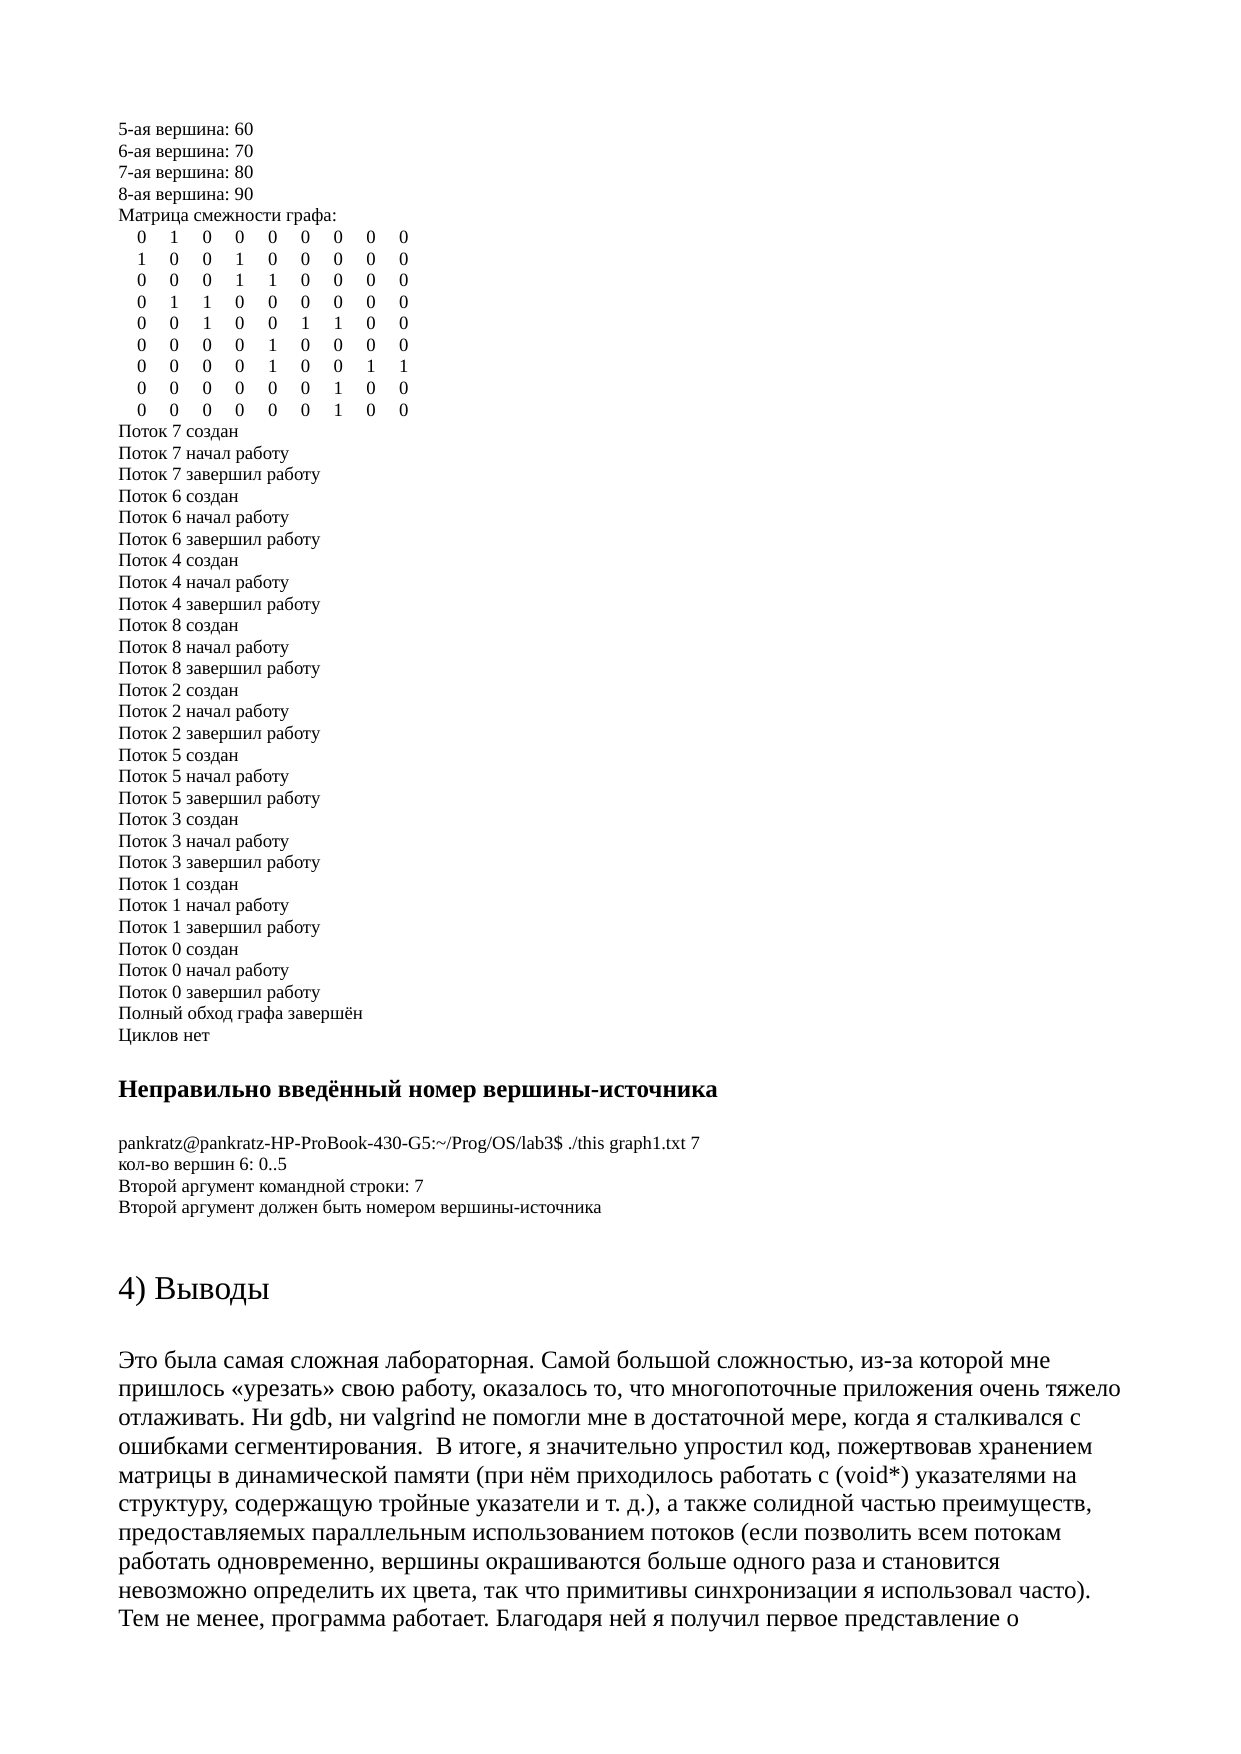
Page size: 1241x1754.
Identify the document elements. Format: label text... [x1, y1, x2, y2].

text 0 0 0 1 1 0 0 0 0 [118, 269, 1122, 291]
text Поток 7 создан [118, 420, 1122, 442]
text Второй аргумент командной строки: 7 [118, 1175, 1122, 1196]
text Поток 2 создан [118, 679, 1122, 700]
text 0 0 0 0 0 0 1 0 0 [118, 398, 1122, 420]
text Поток 6 начал работу [118, 506, 1122, 528]
text 8-ая вершина: 90 [118, 183, 1122, 204]
text 6-ая вершина: 70 [118, 140, 1122, 161]
text Поток 1 создан [118, 873, 1122, 894]
text Поток 3 начал работу [118, 830, 1122, 851]
text Матрица смежности графа: [118, 204, 1122, 226]
text Поток 0 завершил работу [118, 981, 1122, 1002]
text 0 0 1 0 0 1 1 0 0 [118, 312, 1122, 334]
text Поток 6 завершил работу [118, 528, 1122, 549]
text Поток 0 начал работу [118, 959, 1122, 981]
text Поток 1 завершил работу [118, 916, 1122, 937]
text Поток 4 начал работу [118, 571, 1122, 592]
text Поток 1 начал работу [118, 894, 1122, 916]
text 0 1 1 0 0 0 0 0 0 [118, 291, 1122, 312]
text 0 0 0 0 1 0 0 1 1 [118, 355, 1122, 377]
text кол-во вершин 6: 0..5 [118, 1153, 1122, 1175]
text pankratz@pankratz-HP-ProBook-430-G5:~/Prog/OS/lab3$ ./this graph1.txt 7 [118, 1132, 1122, 1153]
text Поток 5 начал работу [118, 765, 1122, 787]
text Поток 8 завершил работу [118, 657, 1122, 679]
text Поток 5 завершил работу [118, 787, 1122, 808]
text Поток 6 создан [118, 485, 1122, 506]
text Поток 5 создан [118, 743, 1122, 765]
text Поток 7 завершил работу [118, 463, 1122, 485]
text Поток 8 начал работу [118, 636, 1122, 657]
text Поток 3 завершил работу [118, 851, 1122, 873]
text 0 0 0 0 0 0 1 0 0 [118, 377, 1122, 398]
text Поток 8 создан [118, 614, 1122, 636]
text Поток 0 создан [118, 937, 1122, 959]
text Поток 2 завершил работу [118, 722, 1122, 743]
text Поток 2 начал работу [118, 700, 1122, 722]
text Поток 7 начал работу [118, 442, 1122, 463]
text Полный обход графа завершён [118, 1002, 1122, 1024]
text Это была самая сложная лабораторная. Самой большой сложностью, из-за которой мне пришлось «урезать» свою работу, оказалось то, что многопоточные приложения очень тяжело отлаживать. Ни gdb, ни valgrind не помогли мне в достаточной мере, когда я сталкивался с ошибками сегментирования. В итоге, я значительно упростил код, пожертвовав хранением матрицы в динамической памяти (при нём приходилось работать с (void*) указателями на структуру, содержащую тройные указатели и т. д.), а также солидной частью преимуществ, предоставляемых параллельным использованием потоков (если позволить всем потокам работать одновременно, вершины окрашиваются больше одного раза и становится невозможно определить их цвета, так что примитивы синхронизации я использовал часто). Тем не менее, программа работает. Благодаря ней я получил первое представление о [118, 1345, 1122, 1632]
text Второй аргумент должен быть номером вершины-источника [118, 1196, 1122, 1218]
text Поток 4 создан [118, 549, 1122, 571]
text 5-ая вершина: 60 [118, 118, 1122, 140]
text 7-ая вершина: 80 [118, 161, 1122, 183]
text 0 1 0 0 0 0 0 0 0 [118, 226, 1122, 247]
text 0 0 0 0 1 0 0 0 0 [118, 334, 1122, 355]
text Неправильно введённый номер вершины-источника [118, 1074, 1122, 1103]
text Поток 4 завершил работу [118, 592, 1122, 614]
text Поток 3 создан [118, 808, 1122, 830]
text Циклов нет [118, 1024, 1122, 1045]
text 4) Выводы [118, 1268, 1122, 1306]
text 1 0 0 1 0 0 0 0 0 [118, 247, 1122, 269]
